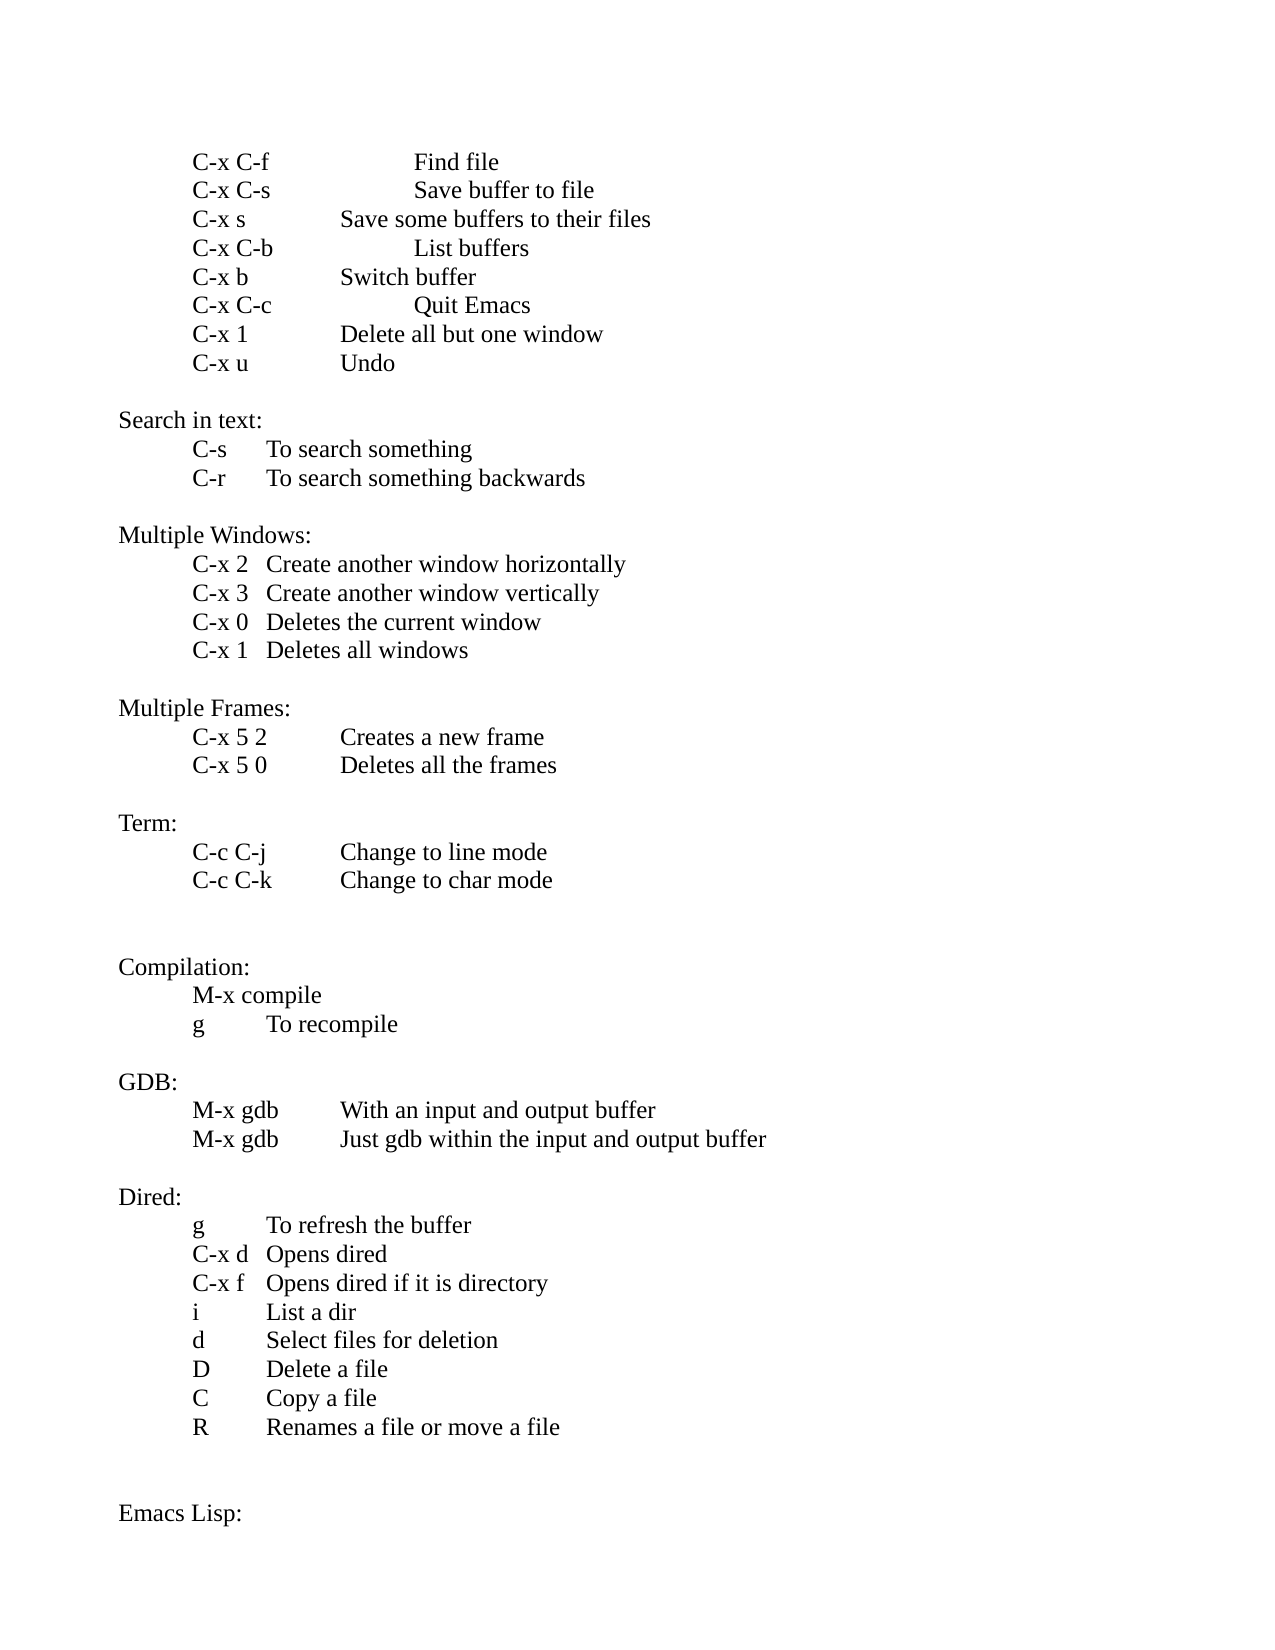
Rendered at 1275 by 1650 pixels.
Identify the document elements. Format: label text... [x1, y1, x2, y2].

text M-x gdb With an input and output buffer [118, 1096, 1157, 1124]
text C-x C-c Quit Emacs [118, 291, 1157, 319]
text g To refresh the buffer [118, 1211, 1157, 1239]
text C-s To search something [118, 434, 1157, 463]
text C-c C-j Change to line mode [118, 837, 1157, 866]
text Multiple Windows: [118, 521, 1157, 549]
text C-x C-f Find file [118, 147, 1157, 176]
text C-x 1 Delete all but one window [118, 319, 1157, 348]
text C Copy a file [118, 1383, 1157, 1412]
text D Delete a file [118, 1354, 1157, 1383]
text M-x gdb Just gdb within the input and output buffer [118, 1124, 1157, 1153]
text Dired: [118, 1182, 1157, 1211]
text i List a dir [118, 1297, 1157, 1326]
text g To recompile [118, 1009, 1157, 1038]
text C-x d Opens dired [118, 1239, 1157, 1268]
text Search in text: [118, 406, 1157, 434]
text C-c C-k Change to char mode [118, 866, 1157, 894]
text C-x 5 0 Deletes all the frames [118, 751, 1157, 779]
text C-x 0 Deletes the current window [118, 607, 1157, 636]
text C-x s Save some buffers to their files [118, 204, 1157, 233]
text C-x 1 Deletes all windows [118, 636, 1157, 664]
text C-r To search something backwards [118, 463, 1157, 492]
text d Select files for deletion [118, 1326, 1157, 1354]
text C-x f Opens dired if it is directory [118, 1268, 1157, 1297]
text C-x b Switch buffer [118, 262, 1157, 291]
text R Renames a file or move a file [118, 1412, 1157, 1441]
text C-x 5 2 Creates a new frame [118, 722, 1157, 751]
text Multiple Frames: [118, 693, 1157, 722]
text Term: [118, 808, 1157, 837]
text GDB: [118, 1067, 1157, 1096]
text Emacs Lisp: [118, 1498, 1157, 1527]
text C-x C-s Save buffer to file [118, 176, 1157, 204]
text C-x 3 Create another window vertically [118, 578, 1157, 607]
text C-x u Undo [118, 348, 1157, 377]
text C-x C-b List buffers [118, 233, 1157, 262]
text Compilation: [118, 952, 1157, 981]
text C-x 2 Create another window horizontally [118, 549, 1157, 578]
text M-x compile [118, 981, 1157, 1009]
